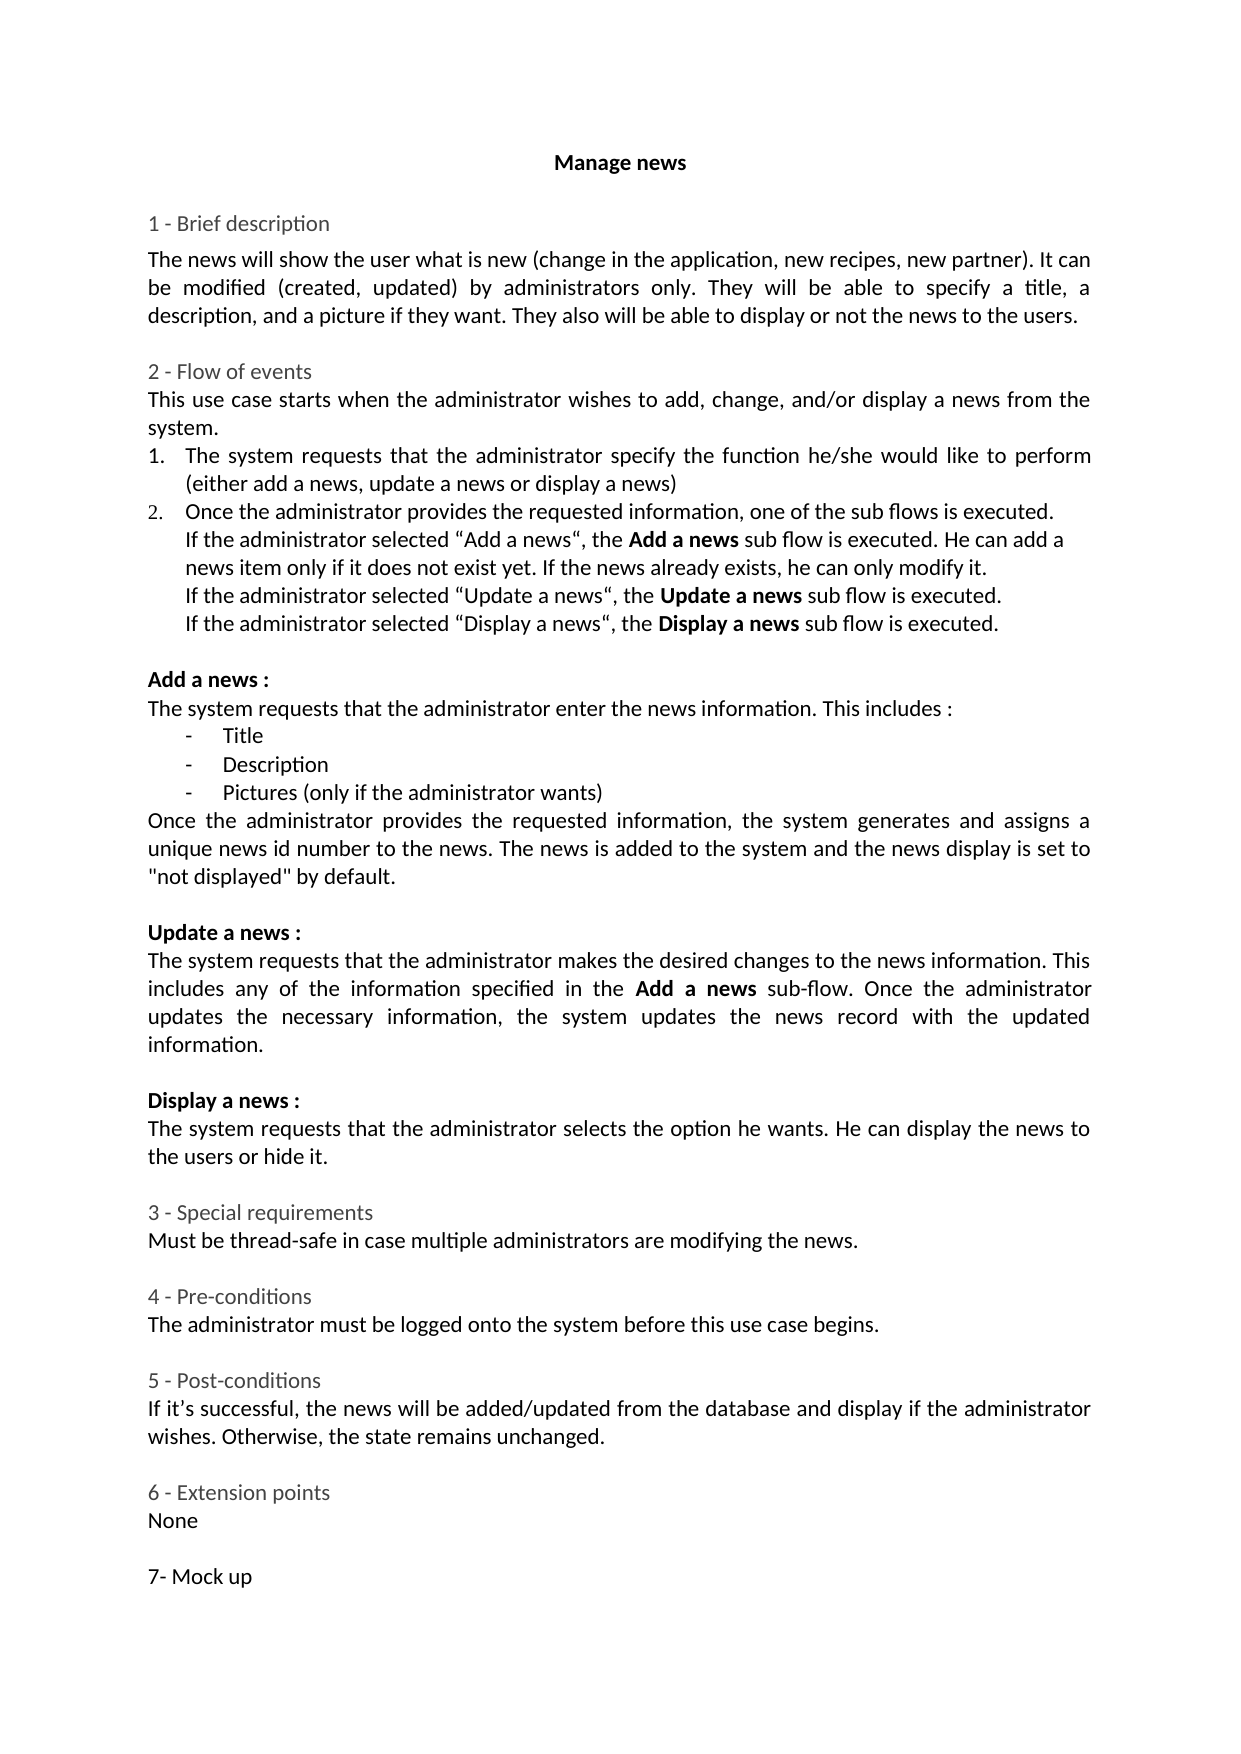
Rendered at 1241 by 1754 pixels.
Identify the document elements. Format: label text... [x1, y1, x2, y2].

text Once the administrator provides the requested information, the system generates and assigns a unique news id number to the news. The news is added to the system and the news display is set to "not displayed" by default. [148, 806, 1093, 890]
text The system requests that the administrator selects the option he wants. He can display the news to the users or hide it. [148, 1114, 1093, 1170]
text 3 - Special requirements [148, 1198, 1093, 1226]
subtitle Must be thread-safe in case multiple administrators are modifying the news. [148, 1226, 1093, 1254]
list Title [185, 722, 1093, 750]
list Pictures (only if the administrator wants) [185, 778, 1093, 806]
list Description [185, 750, 1093, 778]
subtitle 6 - Extension points [148, 1478, 1093, 1506]
text Add a news : [148, 666, 1093, 694]
text Display a news : [148, 1086, 1093, 1114]
text None [148, 1506, 1093, 1534]
text 7- Mock up [148, 1562, 1093, 1590]
list Once the administrator provides the requested information, one of the sub flows is executed. If the administrator selected “Add a news“, the Add a news sub flow is executed. He can add a news item only if it does not exist yet. If the news already exists, he can only modify it. If the administrator selected “Update a news“, the Update a news sub flow is executed. If the administrator selected “Display a news“, the Display a news sub flow is executed. [148, 497, 1093, 638]
text The news will show the user what is new (change in the application, new recipes, new partner). It can be modified (created, updated) by administrators only. They will be able to specify a title, a description, and a picture if they want. They also will be able to display or not the news to the users. [148, 245, 1093, 329]
subtitle 1 - Brief description [148, 209, 1093, 237]
subtitle 2 - Flow of events [148, 357, 1093, 385]
list The system requests that the administrator specify the function he/she would like to perform (either add a news, update a news or display a news) [148, 441, 1093, 497]
text Manage news [148, 148, 1093, 176]
subtitle 4 - Pre-conditions [148, 1282, 1093, 1310]
subtitle 5 - Post-conditions [148, 1366, 1093, 1394]
text The system requests that the administrator enter the news information. This includes : [148, 694, 1093, 722]
subtitle If it’s successful, the news will be added/updated from the database and display if the administrator wishes. Otherwise, the state remains unchanged. [148, 1394, 1093, 1450]
text Update a news : [148, 918, 1093, 946]
text The system requests that the administrator makes the desired changes to the news information. This includes any of the information specified in the Add a news sub-flow. Once the administrator updates the necessary information, the system updates the news record with the updated information. [148, 946, 1093, 1058]
subtitle The administrator must be logged onto the system before this use case begins. [148, 1310, 1093, 1338]
text This use case starts when the administrator wishes to add, change, and/or display a news from the system. [148, 385, 1093, 441]
